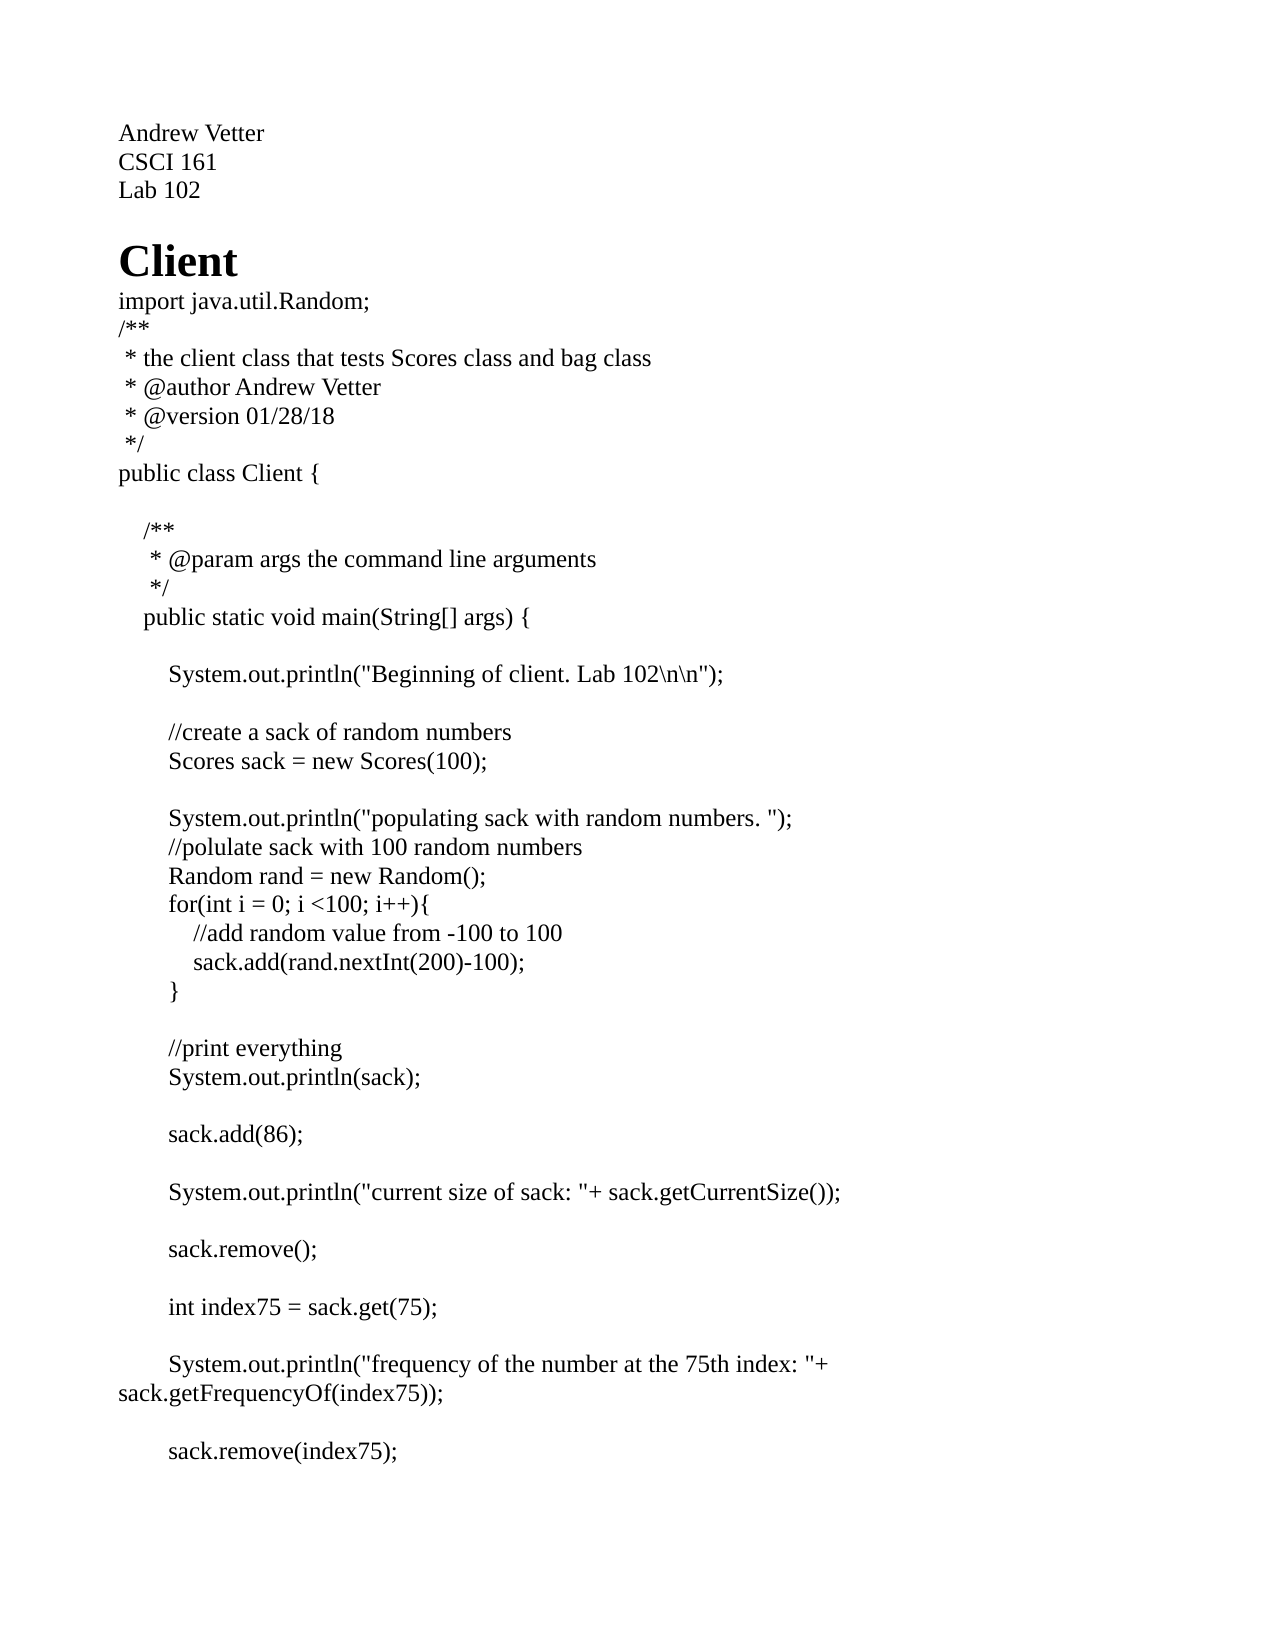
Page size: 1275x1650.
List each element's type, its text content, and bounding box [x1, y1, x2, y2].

text System.out.println("populating sack with random numbers. "); [118, 803, 1157, 832]
text System.out.println("current size of sack: "+ sack.getCurrentSize()); [118, 1177, 1157, 1206]
text System.out.println("Beginning of client. Lab 102\n\n"); [118, 659, 1157, 688]
text //print everything [118, 1033, 1157, 1062]
text //create a sack of random numbers [118, 717, 1157, 746]
text /** [118, 314, 1157, 343]
text for(int i = 0; i <100; i++){ [118, 889, 1157, 918]
text System.out.println("frequency of the number at the 75th index: "+ sack.getFrequencyOf(index75)); [118, 1349, 1157, 1407]
text * @param args the command line arguments [118, 544, 1157, 573]
text CSCI 161 [118, 147, 1157, 176]
text public static void main(String[] args) { [118, 602, 1157, 631]
text Lab 102 [118, 176, 1157, 204]
text //polulate sack with 100 random numbers [118, 832, 1157, 861]
text Scores sack = new Scores(100); [118, 746, 1157, 774]
text /** [118, 516, 1157, 544]
text sack.add(86); [118, 1119, 1157, 1148]
text import java.util.Random; [118, 286, 1157, 314]
text public class Client { [118, 458, 1157, 487]
text System.out.println(sack); [118, 1062, 1157, 1091]
text * @author Andrew Vetter [118, 372, 1157, 401]
text //add random value from -100 to 100 [118, 918, 1157, 947]
text sack.add(rand.nextInt(200)-100); [118, 947, 1157, 976]
text Andrew Vetter [118, 118, 1157, 147]
text * @version 01/28/18 [118, 401, 1157, 429]
text sack.remove(); [118, 1234, 1157, 1263]
text Random rand = new Random(); [118, 861, 1157, 889]
text int index75 = sack.get(75); [118, 1292, 1157, 1321]
text */ [118, 573, 1157, 602]
text Client [118, 233, 1157, 286]
text } [118, 976, 1157, 1004]
text */ [118, 429, 1157, 458]
text sack.remove(index75); [118, 1436, 1157, 1464]
text * the client class that tests Scores class and bag class [118, 343, 1157, 372]
